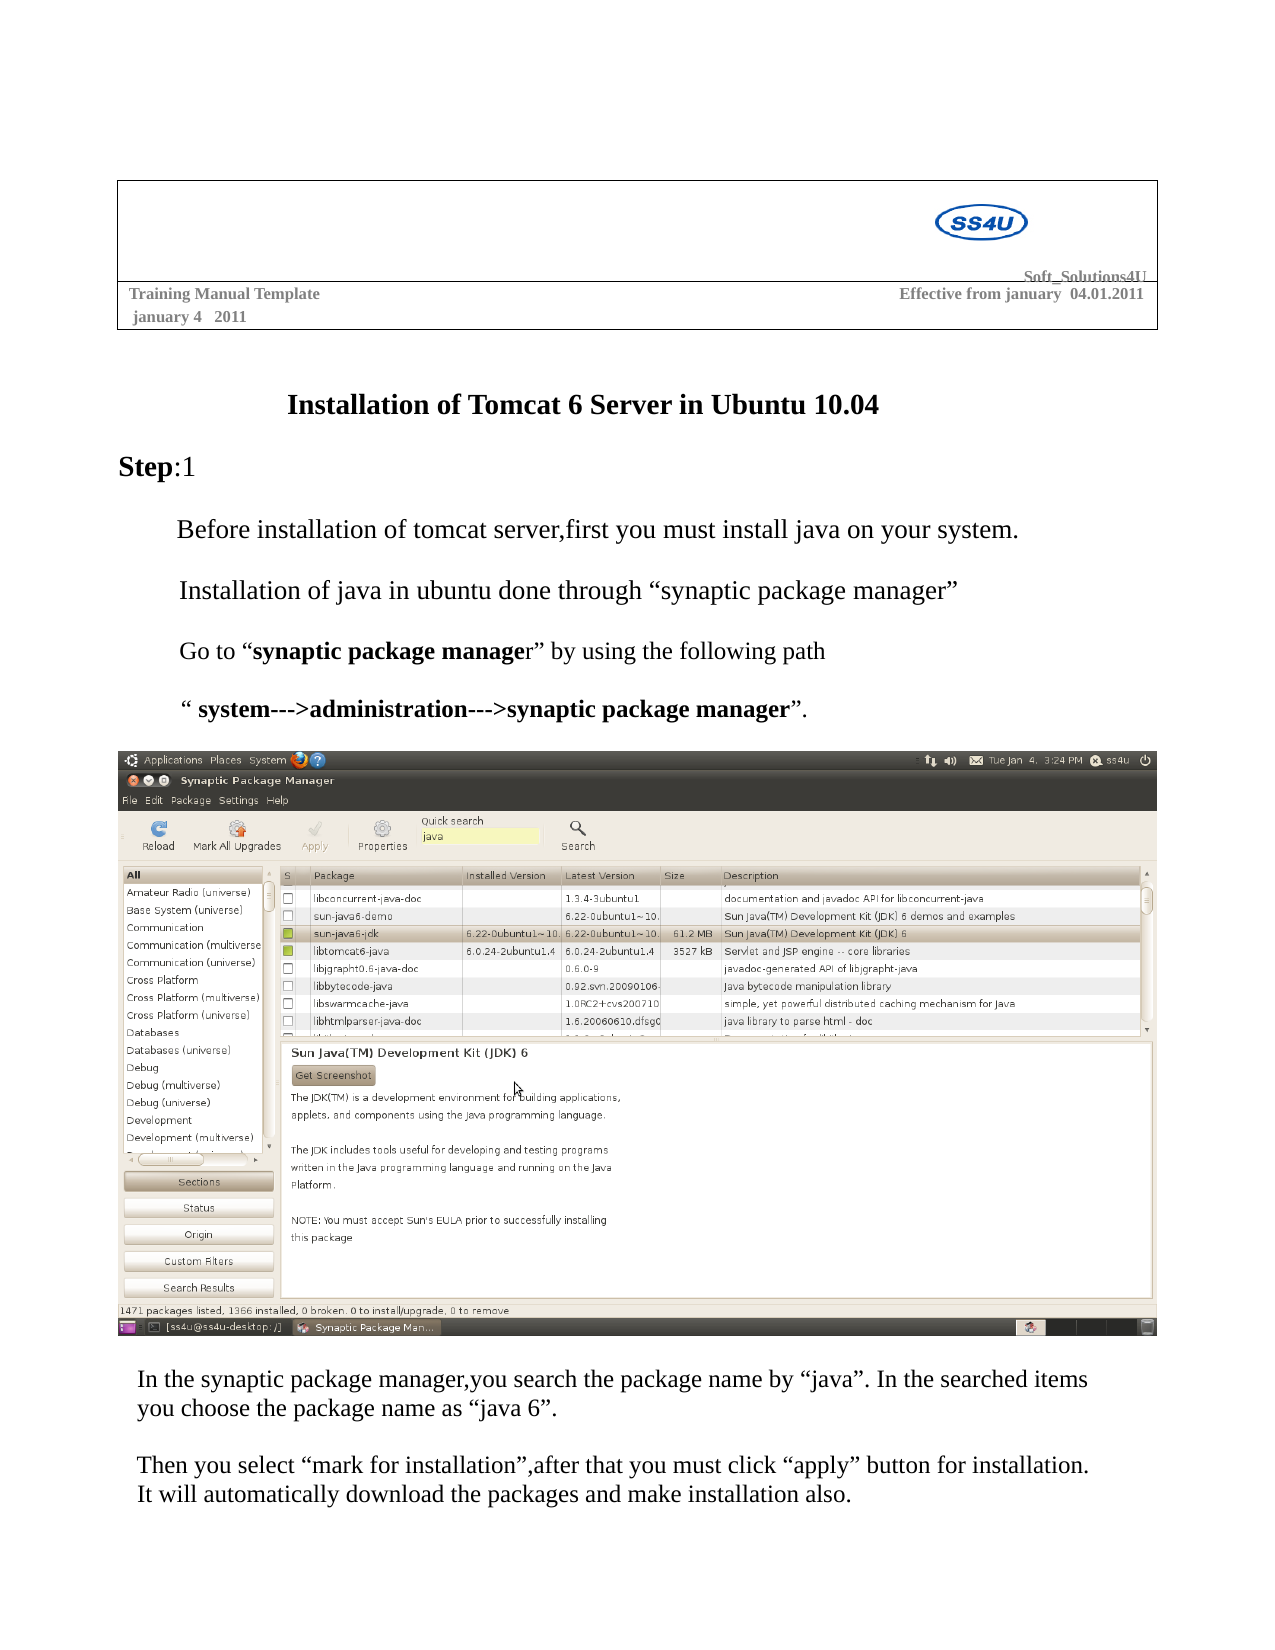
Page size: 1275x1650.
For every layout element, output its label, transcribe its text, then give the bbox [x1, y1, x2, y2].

text Step:1 [118, 449, 1157, 483]
text Installation of java in ubuntu done through “synaptic package manager” [118, 574, 1157, 605]
table_cell Training Manual Template Effective from january 04.01.2011 january 4 2011 [118, 282, 1157, 328]
text you choose the package name as “java 6”. [118, 1393, 1157, 1421]
text It will automatically download the packages and make installation also. [118, 1479, 1157, 1508]
picture [118, 751, 1157, 1336]
picture [926, 203, 1118, 241]
text Go to “synaptic package manager” by using the following path [118, 634, 1157, 665]
text Then you select “mark for installation”,after that you must click “apply” button for installation. [118, 1450, 1157, 1479]
text Installation of Tomcat 6 Server in Ubuntu 10.04 [118, 387, 1157, 421]
text Before installation of tomcat server,first you must install java on your system. [118, 512, 1157, 545]
text “ system--->administration--->synaptic package manager”. [118, 694, 1157, 722]
table_header Soft_Solutions4U Quality System Procedure [118, 181, 1157, 281]
text In the synaptic package manager,you search the package name by “java”. In the searched items [118, 1364, 1157, 1393]
